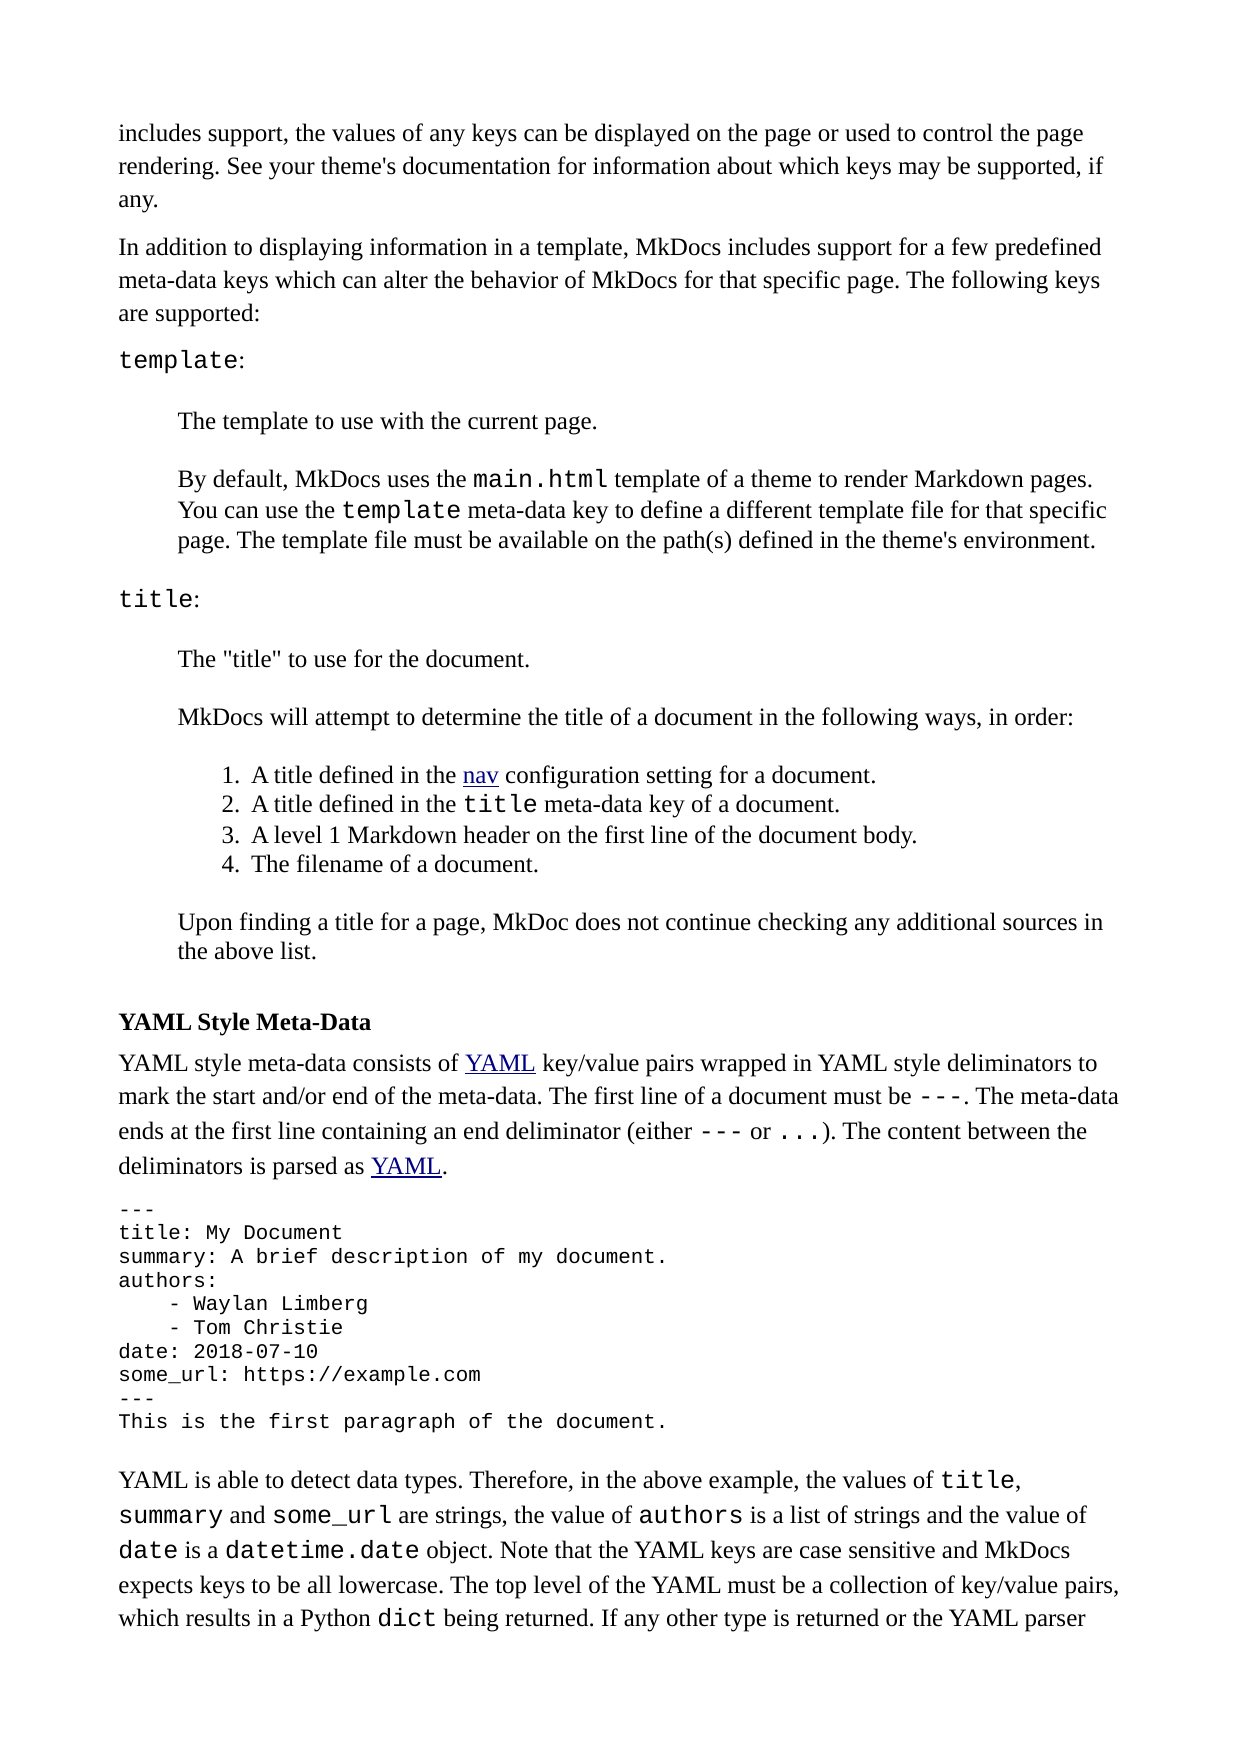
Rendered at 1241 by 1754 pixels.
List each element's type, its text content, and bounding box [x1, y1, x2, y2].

text --- [118, 1199, 1122, 1222]
list The template to use with the current page. [177, 406, 1122, 434]
text date: 2018-07-10 [118, 1341, 1122, 1364]
list A level 1 Markdown header on the first line of the document body. [221, 820, 1122, 849]
text YAML is able to detect data types. Therefore, in the above example, the values of title, summary and some_url are strings, the value of authors is a list of strings and the value of date is a datetime.date object. Note that the YAML keys are case sensitive and MkDocs expects keys to be all lowercase. The top level of the YAML must be a collection of key/value pairs, which results in a Python dict being returned. If any other type is returned or the YAML parser [118, 1465, 1122, 1634]
text - Tom Christie [118, 1317, 1122, 1341]
list A title defined in the title meta-data key of a document. [221, 789, 1122, 820]
text - Waylan Limberg [118, 1293, 1122, 1317]
list By default, MkDocs uses the main.html template of a theme to render Markdown pages. You can use the template meta-data key to define a different template file for that specific page. The template file must be available on the path(s) defined in the theme's environment. [177, 464, 1122, 554]
text --- [118, 1388, 1122, 1412]
text YAML style meta-data consists of YAML key/value pairs wrapped in YAML style deliminators to mark the start and/or end of the meta-data. The first line of a document must be ---. The meta-data ends at the first line containing an end deliminator (either --- or ...). The content between the deliminators is parsed as YAML. [118, 1048, 1122, 1180]
subtitle template: [118, 345, 1122, 376]
text includes support, the values of any keys can be displayed on the page or used to control the page rendering. See your theme's documentation for information about which keys may be supported, if any. [118, 118, 1122, 213]
text summary: A brief description of my document. [118, 1246, 1122, 1270]
list The filename of a document. [221, 849, 1122, 878]
list Upon finding a title for a page, MkDoc does not continue checking any additional sources in the above list. [177, 907, 1122, 965]
list A title defined in the nav configuration setting for a document. [221, 761, 1122, 789]
subtitle YAML Style Meta-Data [118, 1007, 1122, 1035]
list The "title" to use for the document. [177, 644, 1122, 673]
text In addition to displaying information in a template, MkDocs includes support for a few predefined meta-data keys which can alter the behavior of MkDocs for that specific page. The following keys are supported: [118, 232, 1122, 327]
text authors: [118, 1270, 1122, 1293]
list MkDocs will attempt to determine the title of a document in the following ways, in order: [177, 702, 1122, 731]
subtitle title: [118, 584, 1122, 615]
text some_url: https://example.com [118, 1364, 1122, 1388]
text This is the first paragraph of the document. [118, 1412, 1122, 1435]
text title: My Document [118, 1222, 1122, 1246]
